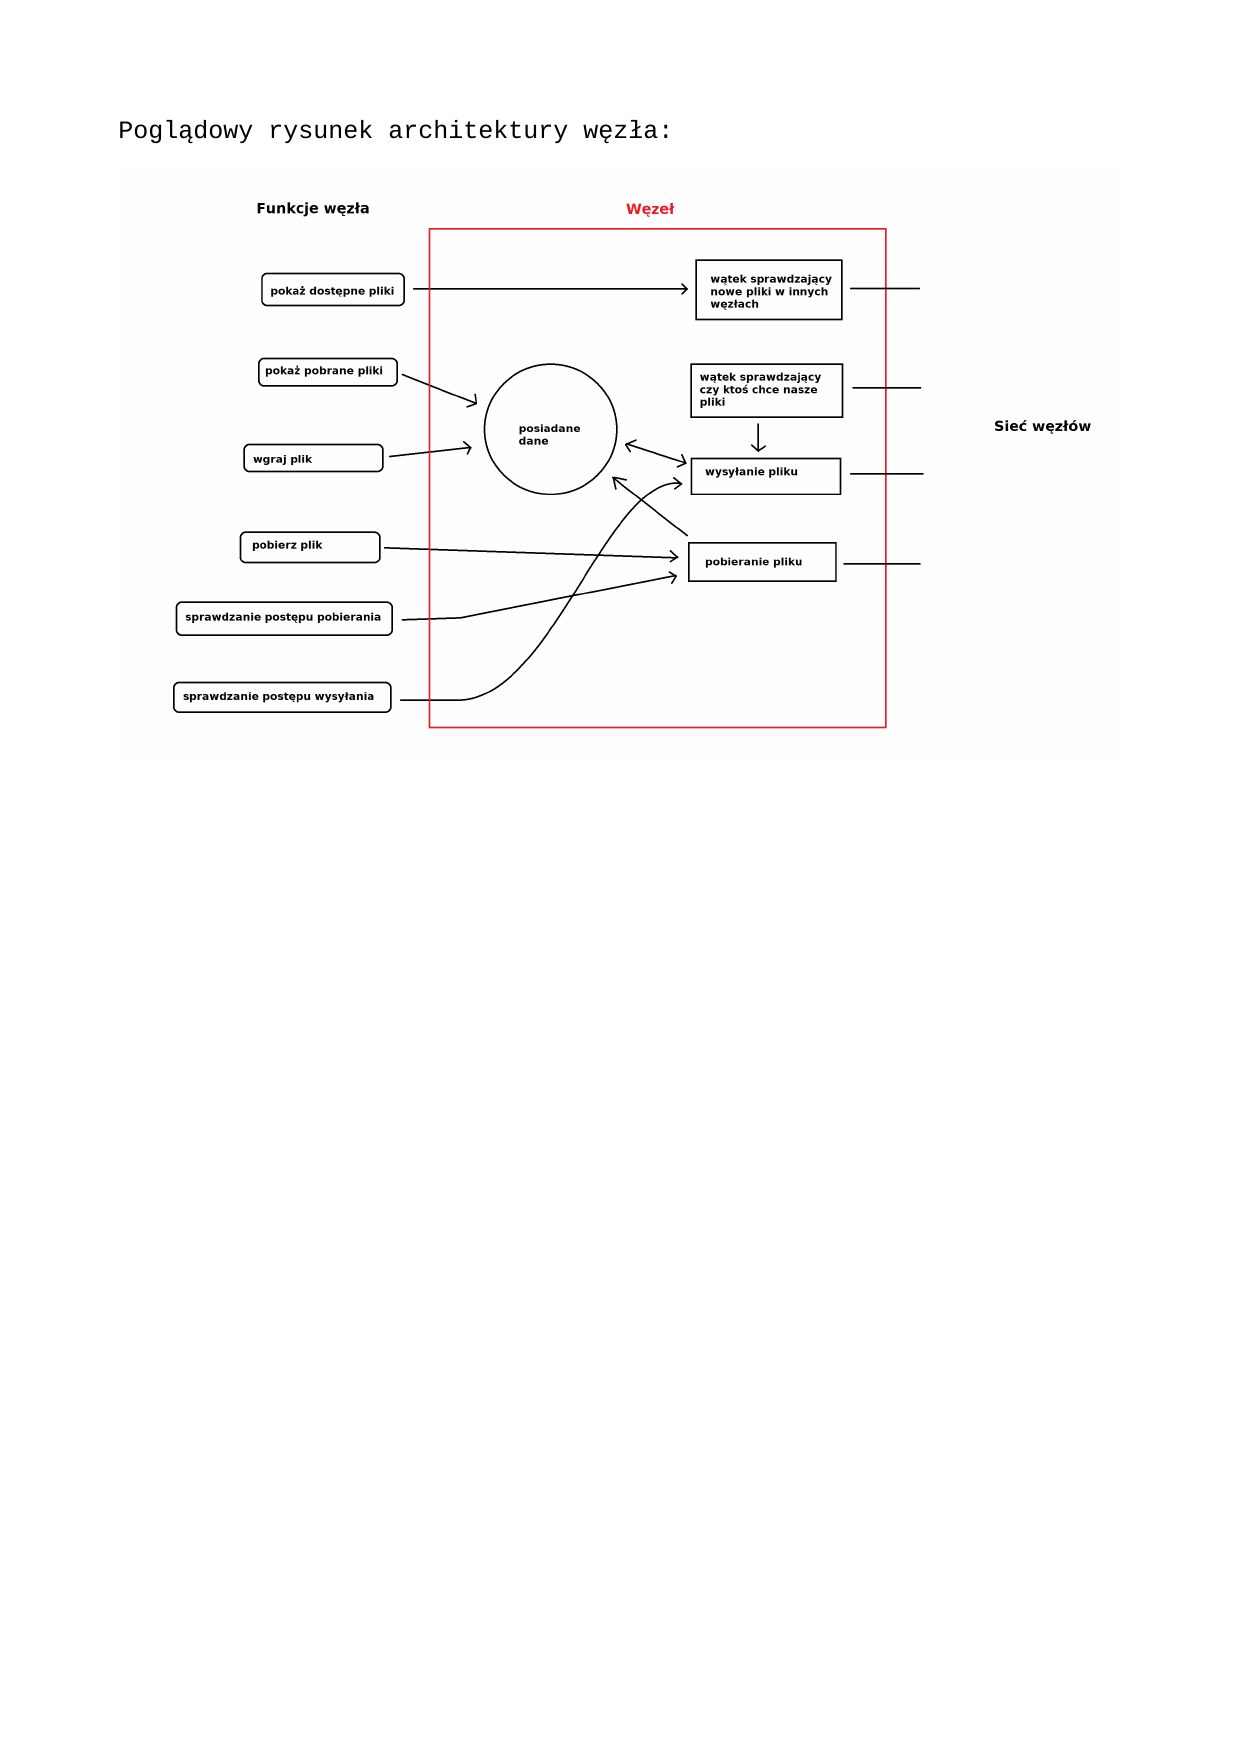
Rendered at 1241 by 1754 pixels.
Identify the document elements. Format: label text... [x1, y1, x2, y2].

picture [118, 165, 1123, 758]
text Poglądowy rysunek architektury węzła: [118, 118, 1122, 146]
